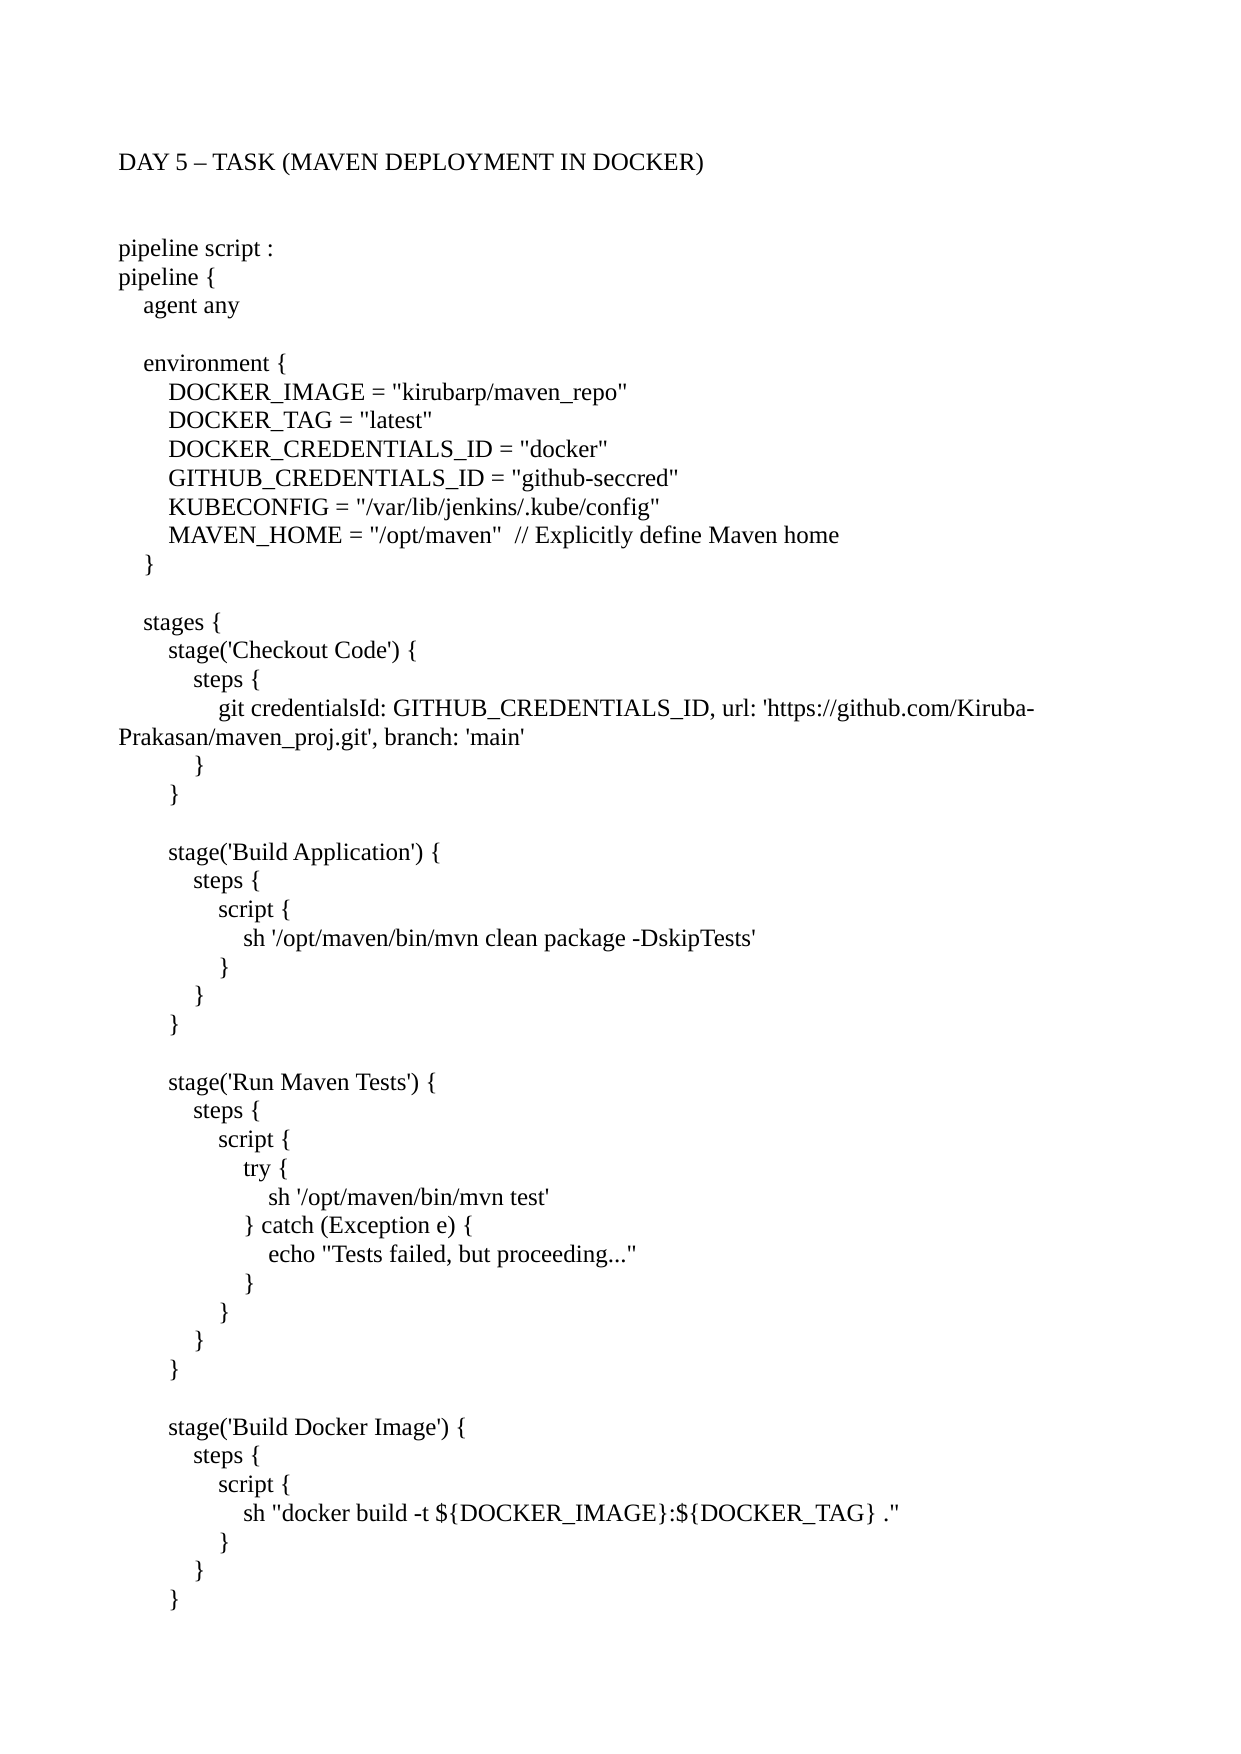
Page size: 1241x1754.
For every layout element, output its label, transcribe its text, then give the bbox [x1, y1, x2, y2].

text } [118, 549, 1122, 578]
text DOCKER_CREDENTIALS_ID = "docker" [118, 434, 1122, 463]
text pipeline script : [118, 233, 1122, 262]
text } [118, 1584, 1122, 1613]
text DOCKER_IMAGE = "kirubarp/maven_repo" [118, 377, 1122, 406]
text } [118, 1354, 1122, 1383]
text sh "docker build -t ${DOCKER_IMAGE}:${DOCKER_TAG} ." [118, 1498, 1122, 1527]
text pipeline { [118, 262, 1122, 291]
text } [118, 1326, 1122, 1354]
text GITHUB_CREDENTIALS_ID = "github-seccred" [118, 463, 1122, 492]
text DAY 5 – TASK (MAVEN DEPLOYMENT IN DOCKER) [118, 147, 1122, 176]
text sh '/opt/maven/bin/mvn clean package -DskipTests' [118, 923, 1122, 952]
text } [118, 981, 1122, 1009]
text } [118, 751, 1122, 779]
text stages { [118, 607, 1122, 636]
text DOCKER_TAG = "latest" [118, 406, 1122, 434]
text } [118, 1556, 1122, 1584]
text } [118, 1009, 1122, 1038]
text environment { [118, 348, 1122, 377]
text script { [118, 1124, 1122, 1153]
text } [118, 1527, 1122, 1556]
text script { [118, 1469, 1122, 1498]
text stage('Build Docker Image') { [118, 1412, 1122, 1441]
text } [118, 952, 1122, 981]
text steps { [118, 1096, 1122, 1124]
text git credentialsId: GITHUB_CREDENTIALS_ID, url: 'https://github.com/Kiruba-Prakasan/maven_proj.git', branch: 'main' [118, 693, 1122, 751]
text } [118, 1268, 1122, 1297]
text agent any [118, 291, 1122, 319]
text stage('Build Application') { [118, 837, 1122, 866]
text sh '/opt/maven/bin/mvn test' [118, 1182, 1122, 1211]
text echo "Tests failed, but proceeding..." [118, 1239, 1122, 1268]
text stage('Checkout Code') { [118, 636, 1122, 664]
text MAVEN_HOME = "/opt/maven" // Explicitly define Maven home [118, 521, 1122, 549]
text stage('Run Maven Tests') { [118, 1067, 1122, 1096]
text } catch (Exception e) { [118, 1211, 1122, 1239]
text steps { [118, 866, 1122, 894]
text steps { [118, 1441, 1122, 1469]
text try { [118, 1153, 1122, 1182]
text KUBECONFIG = "/var/lib/jenkins/.kube/config" [118, 492, 1122, 521]
text script { [118, 894, 1122, 923]
text } [118, 1297, 1122, 1326]
text steps { [118, 664, 1122, 693]
text } [118, 779, 1122, 808]
